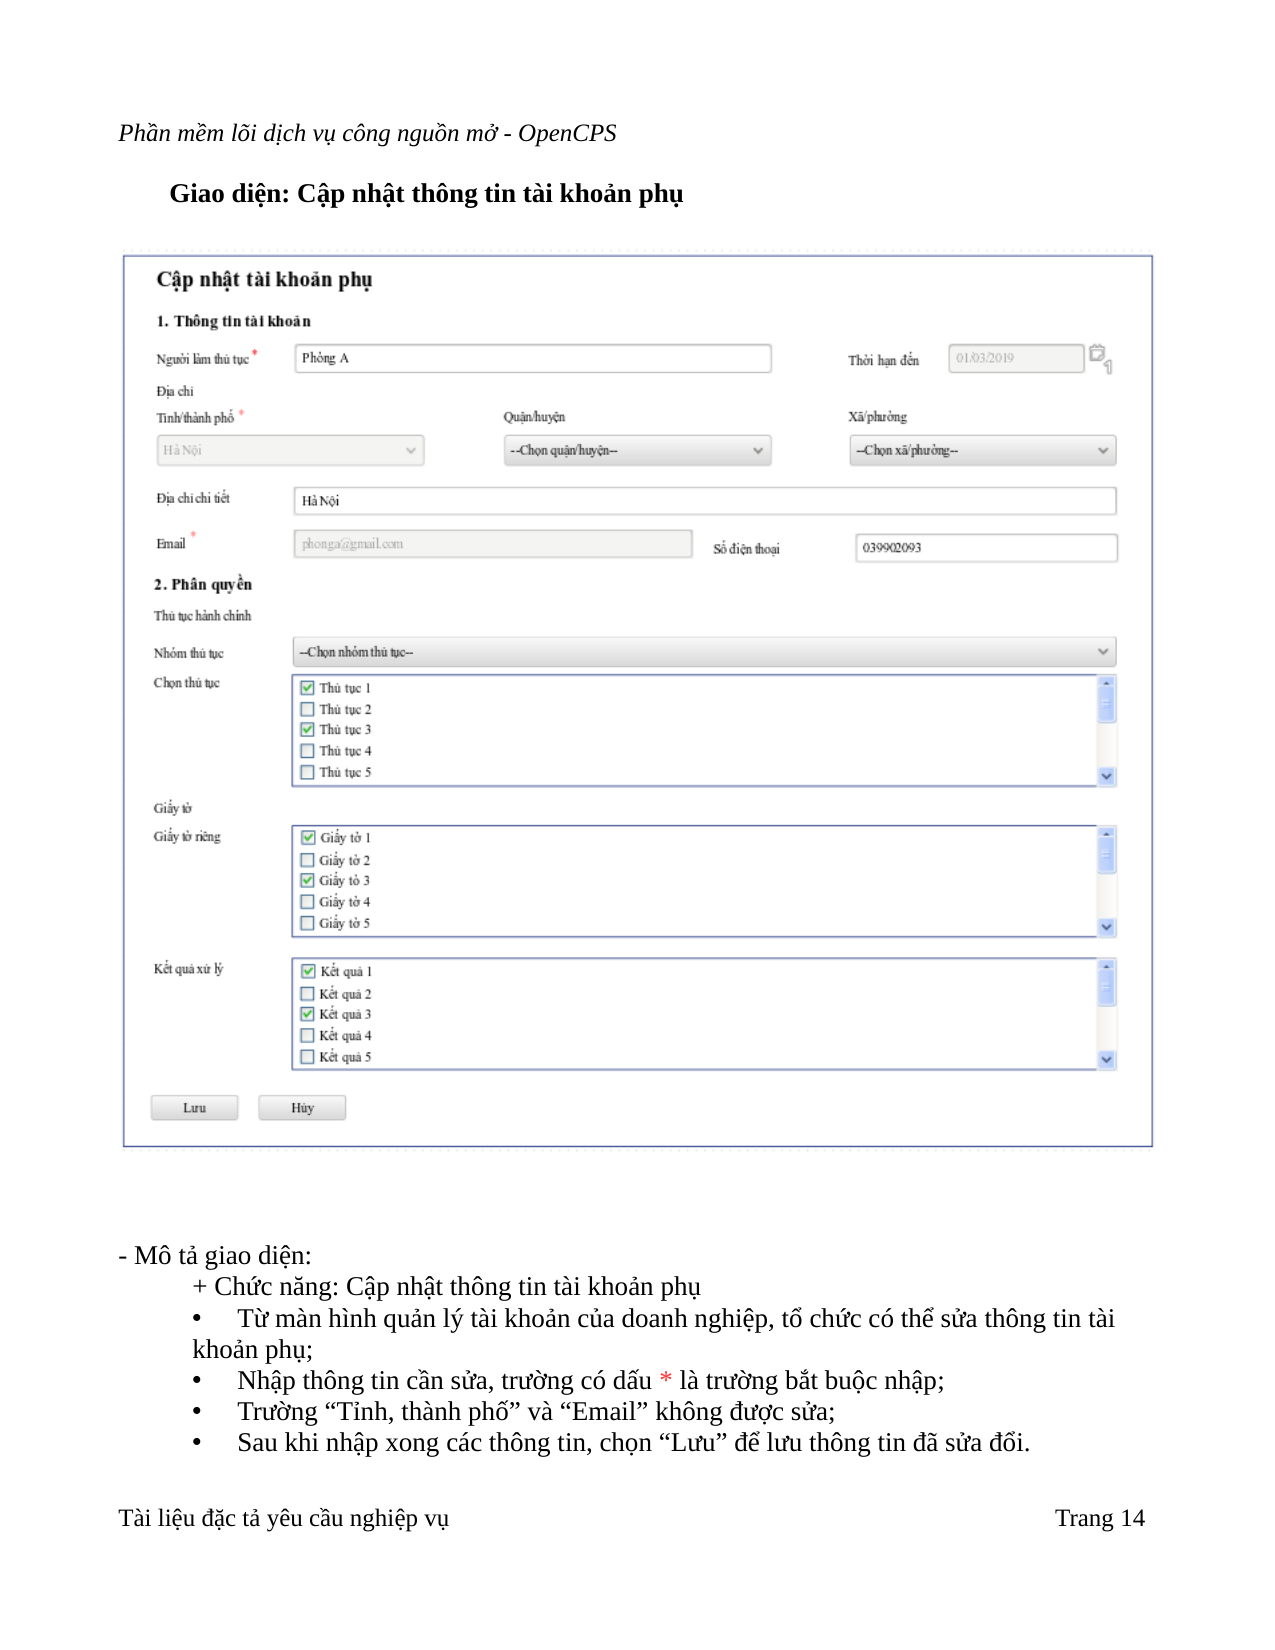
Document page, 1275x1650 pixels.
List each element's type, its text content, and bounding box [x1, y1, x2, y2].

text + Chức năng: Cập nhật thông tin tài khoản phụ [192, 1271, 1157, 1302]
picture [118, 249, 1157, 1154]
text - Mô tả giao diện: [118, 1239, 1157, 1271]
subtitle Giao diện: Cập nhật thông tin tài khoản phụ [169, 177, 1157, 208]
list Trường “Tỉnh, thành phố” và “Email” không được sửa; [192, 1395, 1157, 1427]
list Từ màn hình quản lý tài khoản của doanh nghiệp, tổ chức có thể sửa thông tin tài khoản phụ; [192, 1302, 1157, 1364]
list Sau khi nhập xong các thông tin, chọn “Lưu” để lưu thông tin đã sửa đổi. [192, 1427, 1157, 1458]
list Nhập thông tin cần sửa, trường có dấu * là trường bắt buộc nhập; [192, 1364, 1157, 1395]
